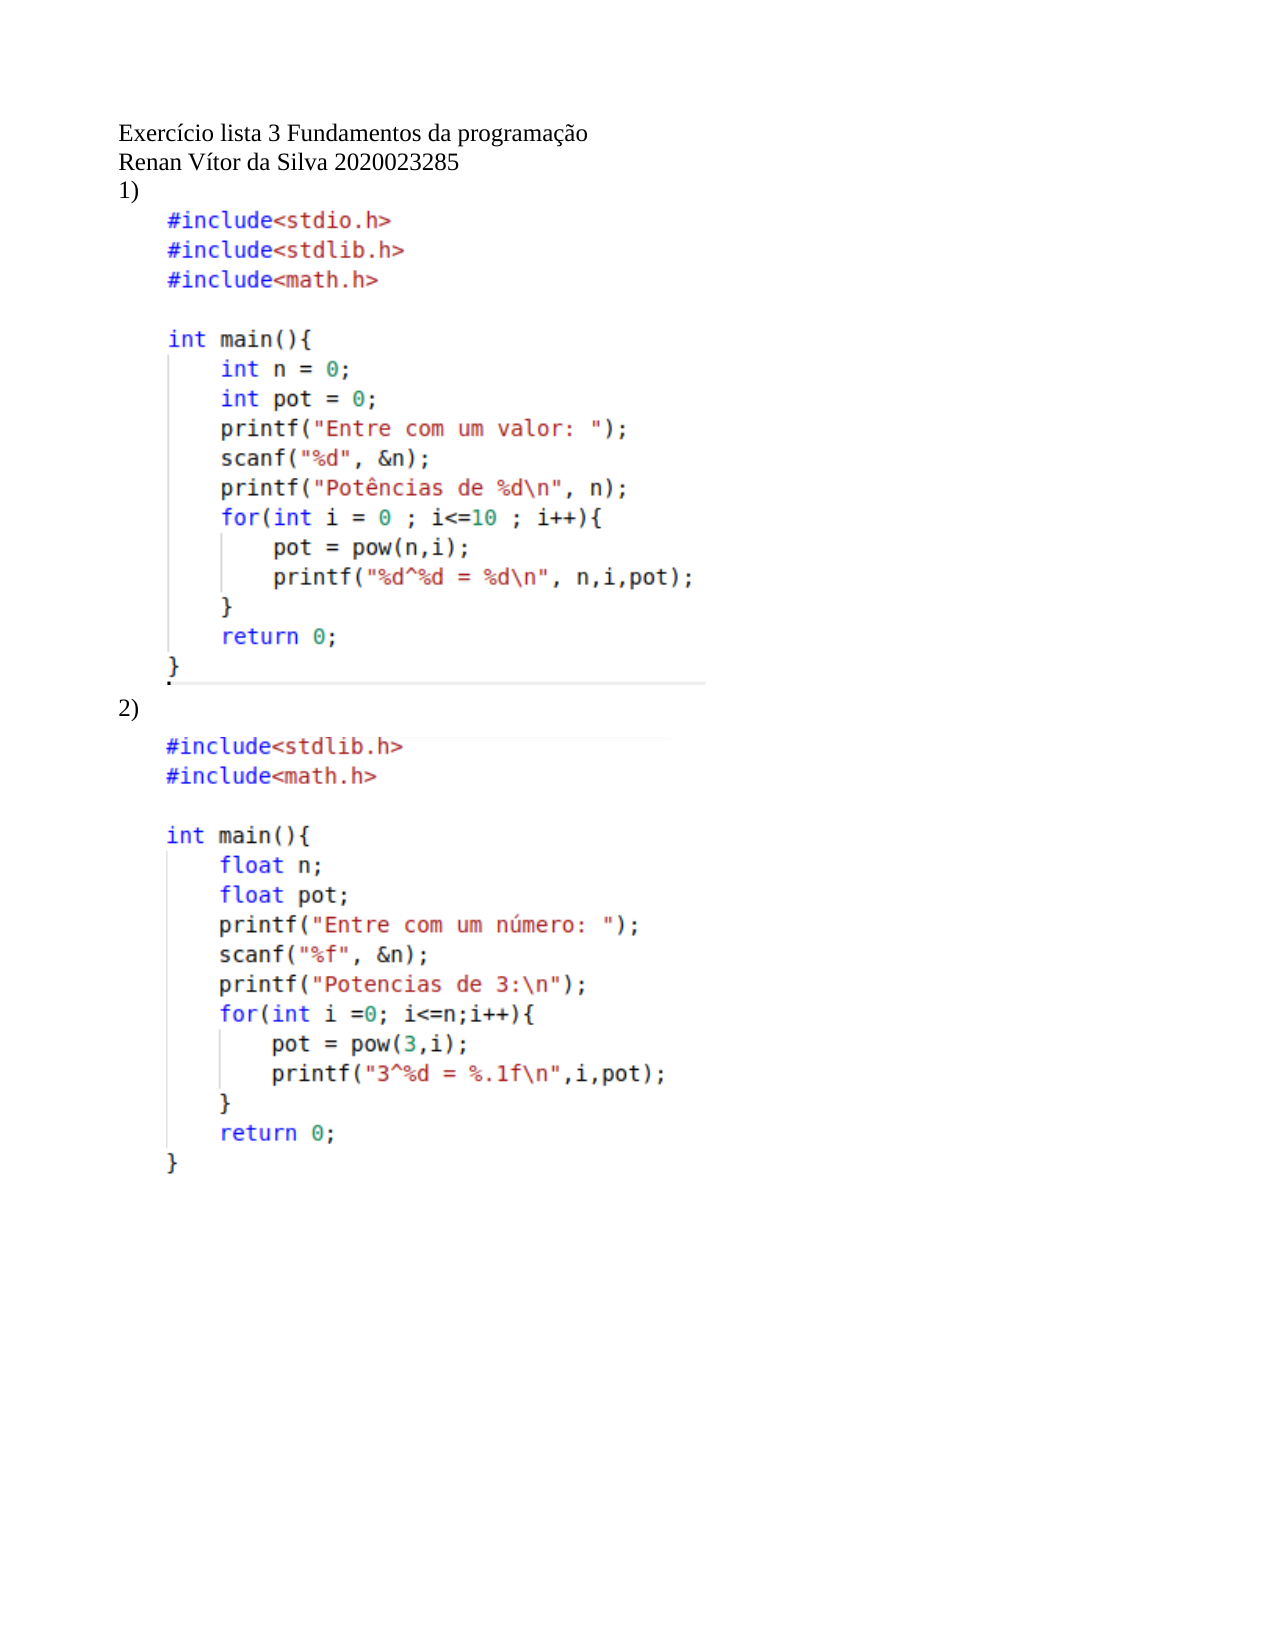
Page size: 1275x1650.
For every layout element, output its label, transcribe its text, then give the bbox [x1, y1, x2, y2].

text 1) [118, 176, 1157, 204]
text 2) [118, 693, 1157, 722]
picture [163, 208, 706, 685]
picture [166, 737, 672, 1191]
text Exercício lista 3 Fundamentos da programação [118, 118, 1157, 147]
text Renan Vítor da Silva 2020023285 [118, 147, 1157, 176]
